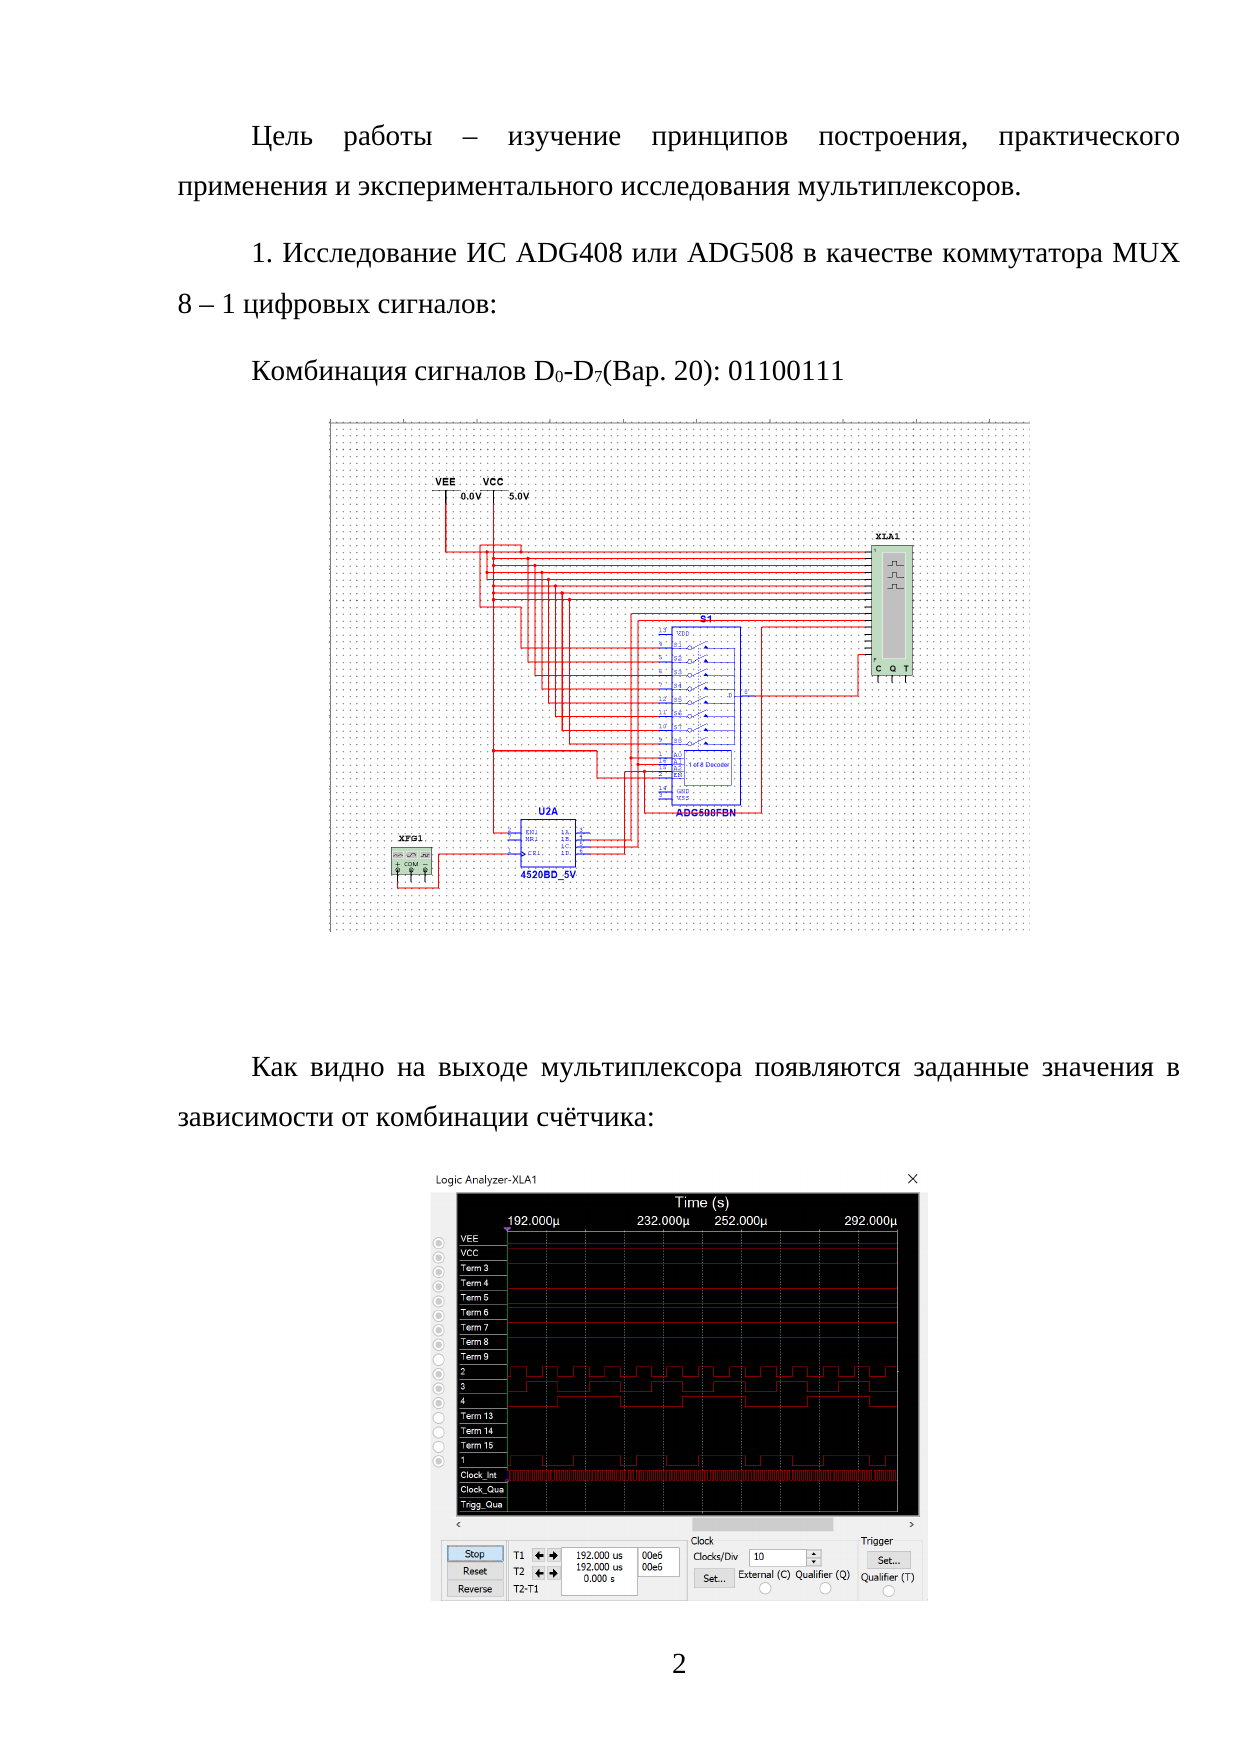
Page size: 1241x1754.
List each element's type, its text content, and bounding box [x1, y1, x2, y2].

text Комбинация сигналов D0-D7(Вар. 20): 01100111 [177, 353, 1181, 386]
text Как видно на выходе мультиплексора появляются заданные значения в зависимости от комбинации счётчика: [177, 1049, 1181, 1133]
picture [430, 1166, 928, 1601]
picture [328, 419, 1030, 932]
text Цель работы – изучение принципов построения, практического применения и экспериментального исследования мультиплексоров. [177, 118, 1181, 202]
text 1. Исследование ИС ADG408 или ADG508 в качестве коммутатора MUX 8 – 1 цифровых сигналов: [177, 235, 1181, 319]
